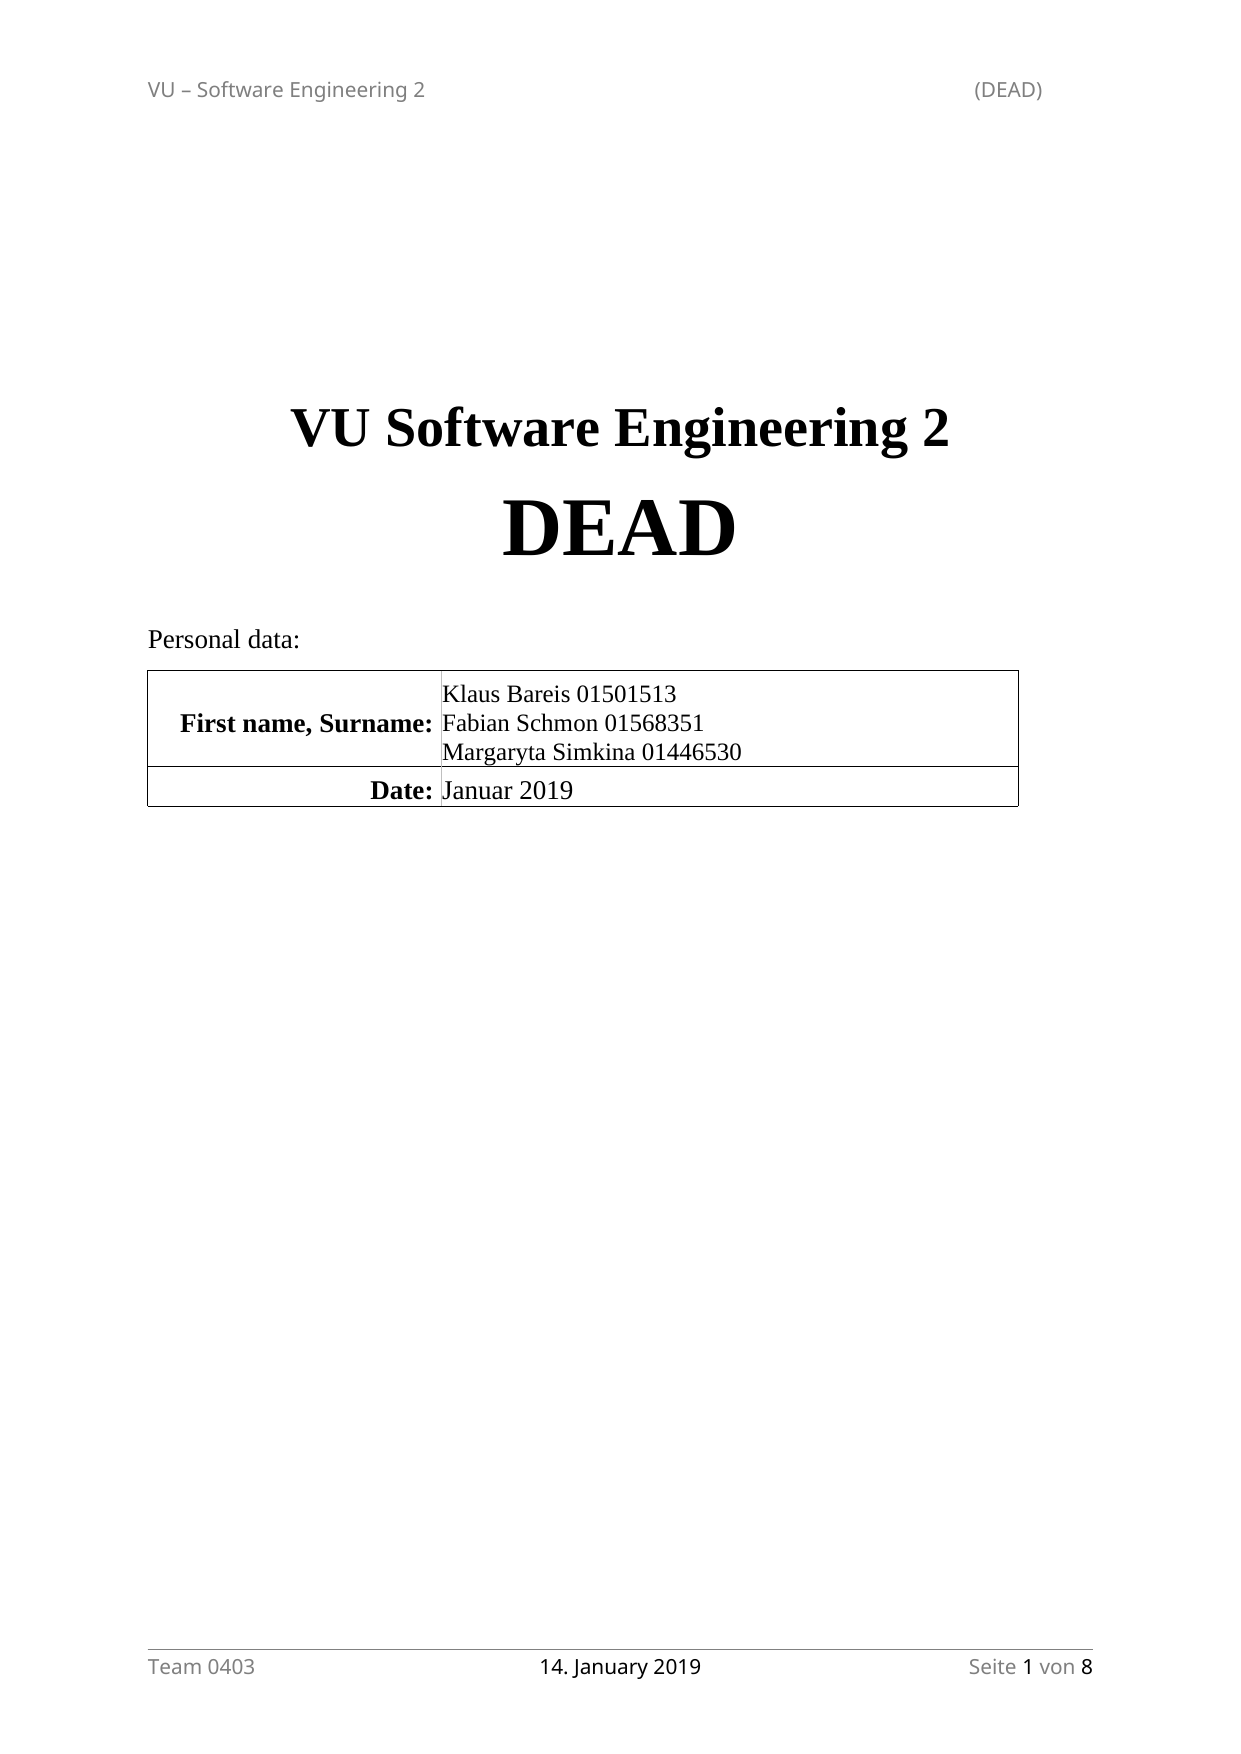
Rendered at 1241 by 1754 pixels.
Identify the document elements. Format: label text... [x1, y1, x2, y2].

table_cell Januar 2019 [442, 767, 1018, 806]
text DEAD [148, 477, 1093, 573]
table_cell Date: [148, 767, 441, 806]
table_header Klaus Bareis 01501513 Fabian Schmon 01568351 Margaryta Simkina 01446530 [442, 671, 1018, 766]
text Personal data: [148, 623, 1093, 655]
table_header First name, Surname: [148, 671, 441, 766]
text VU Software Engineering 2 [148, 394, 1093, 459]
